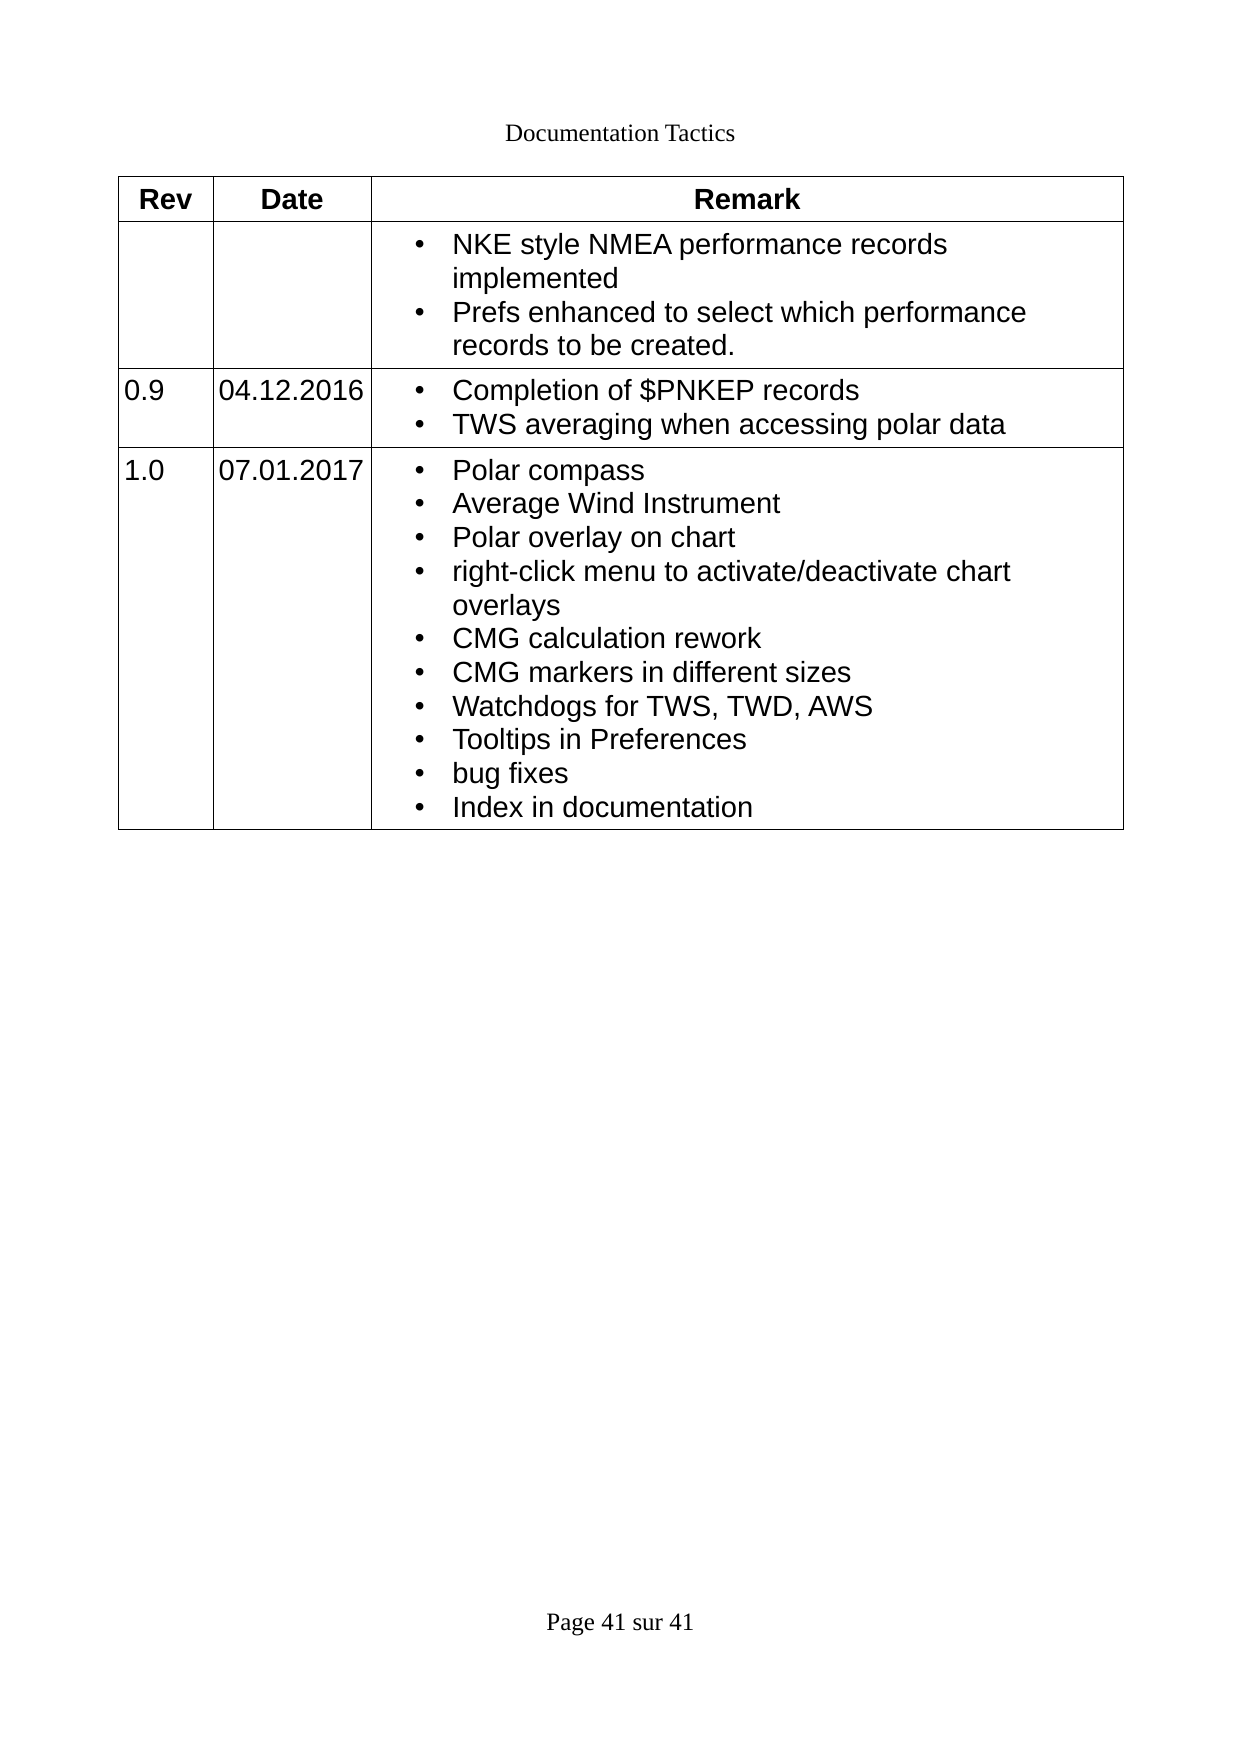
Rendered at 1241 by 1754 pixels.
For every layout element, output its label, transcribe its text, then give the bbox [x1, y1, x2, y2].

table_cell 1.0 [119, 448, 213, 829]
table_cell 0.9 [119, 369, 213, 447]
table_header Remark [372, 177, 1123, 221]
table_cell [119, 222, 213, 368]
table_header Rev [119, 177, 213, 221]
table_cell 07.01.2017 [214, 448, 371, 829]
table_cell Correction of TWD calculation NKE style NMEA performance records implemented Prefs enhanced to select which performance records to be created. [372, 222, 1123, 368]
table_header Date [214, 177, 371, 221]
table_cell 04.12.2016 [214, 369, 371, 447]
table_cell Completion of $PNKEP records TWS averaging when accessing polar data [372, 369, 1123, 447]
table_cell [214, 222, 371, 368]
table_cell Polar compass Average Wind Instrument Polar overlay on chart right-click menu to activate/deactivate chart overlays CMG calculation rework CMG markers in different sizes Watchdogs for TWS, TWD, AWS Tooltips in Preferences bug fixes Index in documentation [372, 448, 1123, 829]
